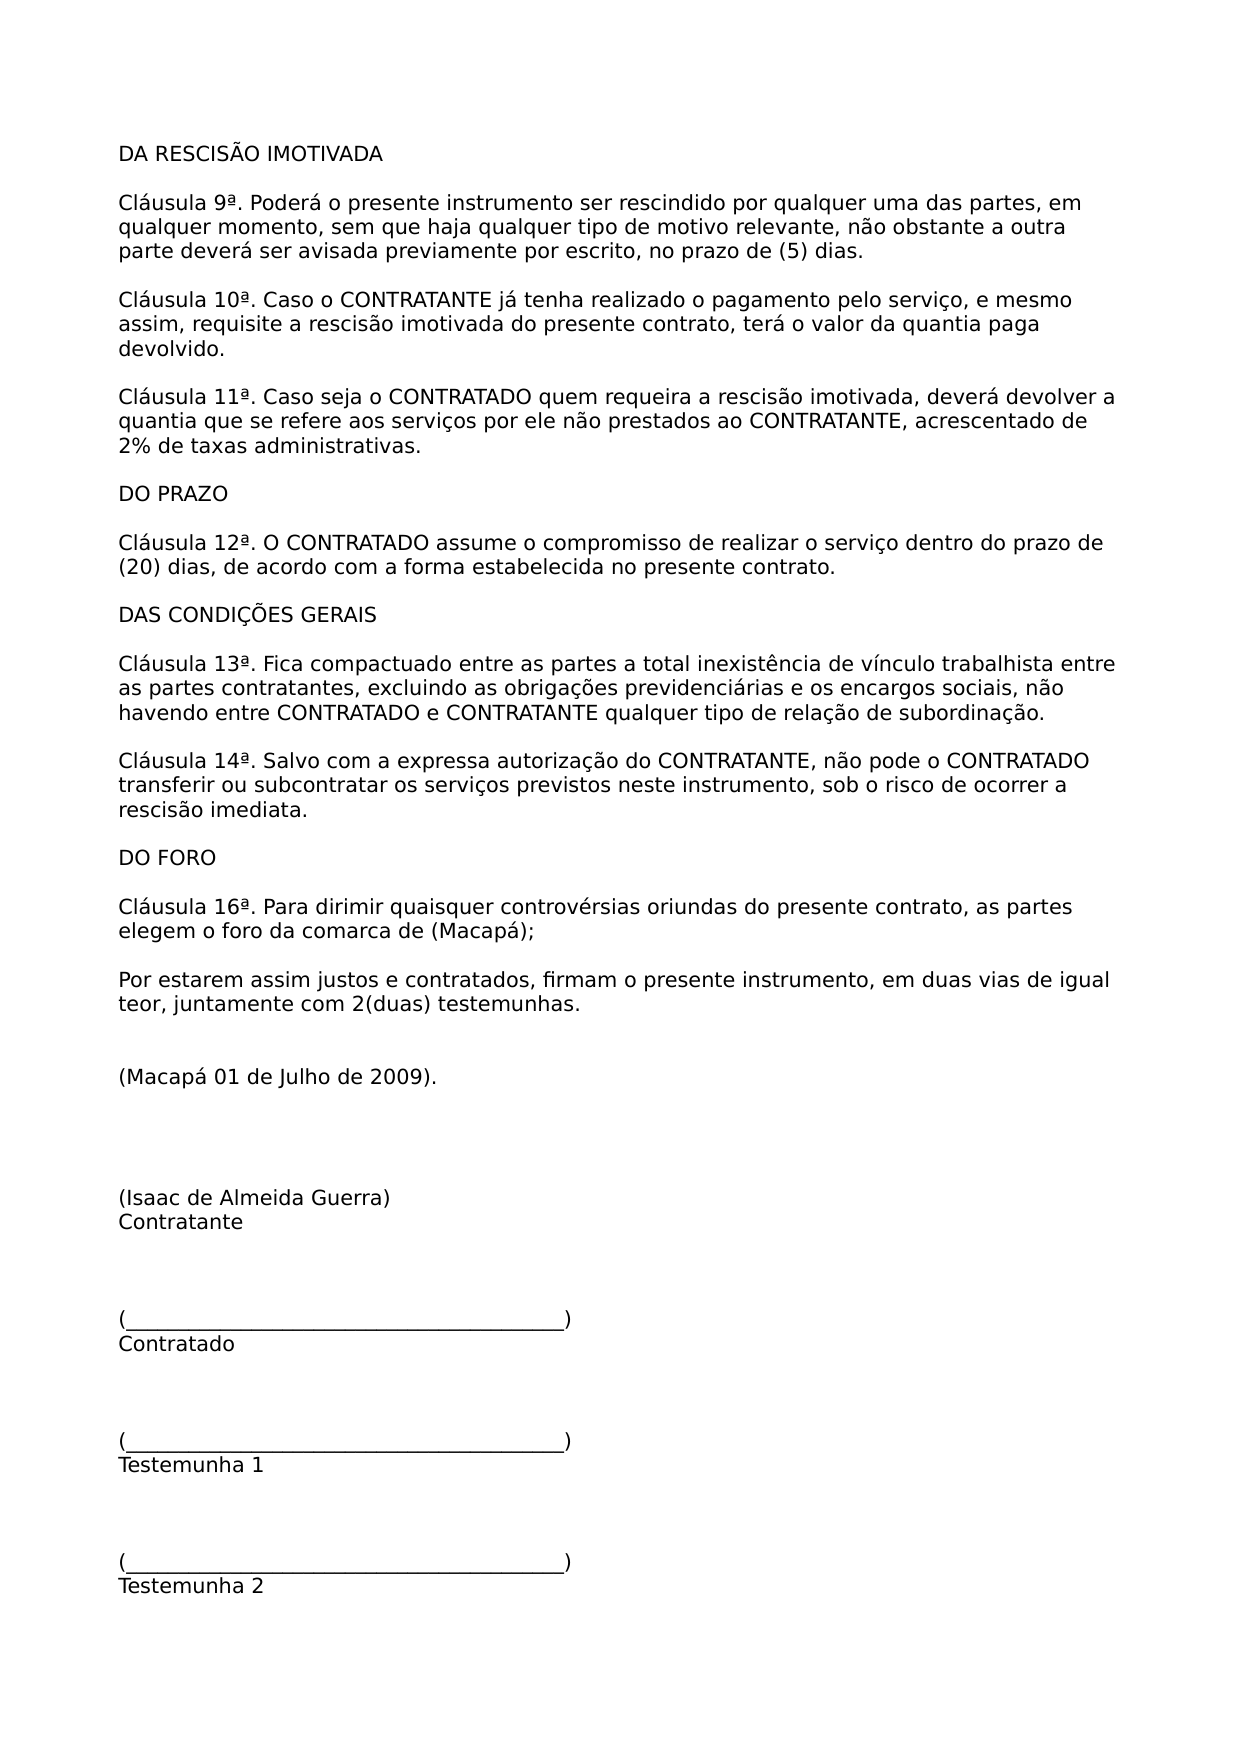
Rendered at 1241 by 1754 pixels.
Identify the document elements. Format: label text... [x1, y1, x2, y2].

text (__________________________________________) [118, 1550, 1122, 1574]
text Cláusula 16ª. Para dirimir quaisquer controvérsias oriundas do presente contrato, as partes elegem o foro da comarca de (Macapá); Por estarem assim justos e contratados, firmam o presente instrumento, em duas vias de igual teor, juntamente com 2(duas) testemunhas. (Macapá 01 de Julho de 2009). [118, 895, 1122, 1137]
text (__________________________________________) Contratado [118, 1283, 1122, 1356]
text Cláusula 9ª. Poderá o presente instrumento ser rescindido por qualquer uma das partes, em qualquer momento, sem que haja qualquer tipo de motivo relevante, não obstante a outra parte deverá ser avisada previamente por escrito, no prazo de (5) dias. Cláusula 10ª. Caso o CONTRATANTE já tenha realizado o pagamento pelo serviço, e mesmo assim, requisite a rescisão imotivada do presente contrato, terá o valor da quantia paga devolvido. Cláusula 11ª. Caso seja o CONTRATADO quem requeira a rescisão imotivada, deverá devolver a quantia que se refere aos serviços por ele não prestados ao CONTRATANTE, acrescentado de 2% de taxas administrativas. DO PRAZO [118, 191, 1122, 531]
text DA RESCISÃO IMOTIVADA [118, 118, 1122, 191]
text Cláusula 12ª. O CONTRATADO assume o compromisso de realizar o serviço dentro do prazo de (20) dias, de acordo com a forma estabelecida no presente contrato. DAS CONDIÇÕES GERAIS [118, 531, 1122, 652]
text (Isaac de Almeida Guerra) [118, 1162, 1122, 1210]
text (__________________________________________) [118, 1404, 1122, 1453]
text Contratante [118, 1210, 1122, 1259]
text Testemunha 2 [118, 1574, 1122, 1599]
text Cláusula 13ª. Fica compactuado entre as partes a total inexistência de vínculo trabalhista entre as partes contratantes, excluindo as obrigações previdenciárias e os encargos sociais, não havendo entre CONTRATADO e CONTRATANTE qualquer tipo de relação de subordinação. Cláusula 14ª. Salvo com a expressa autorização do CONTRATANTE, não pode o CONTRATADO transferir ou subcontratar os serviços previstos neste instrumento, sob o risco de ocorrer a rescisão imediata. DO FORO [118, 652, 1122, 895]
text Testemunha 1 [118, 1453, 1122, 1502]
